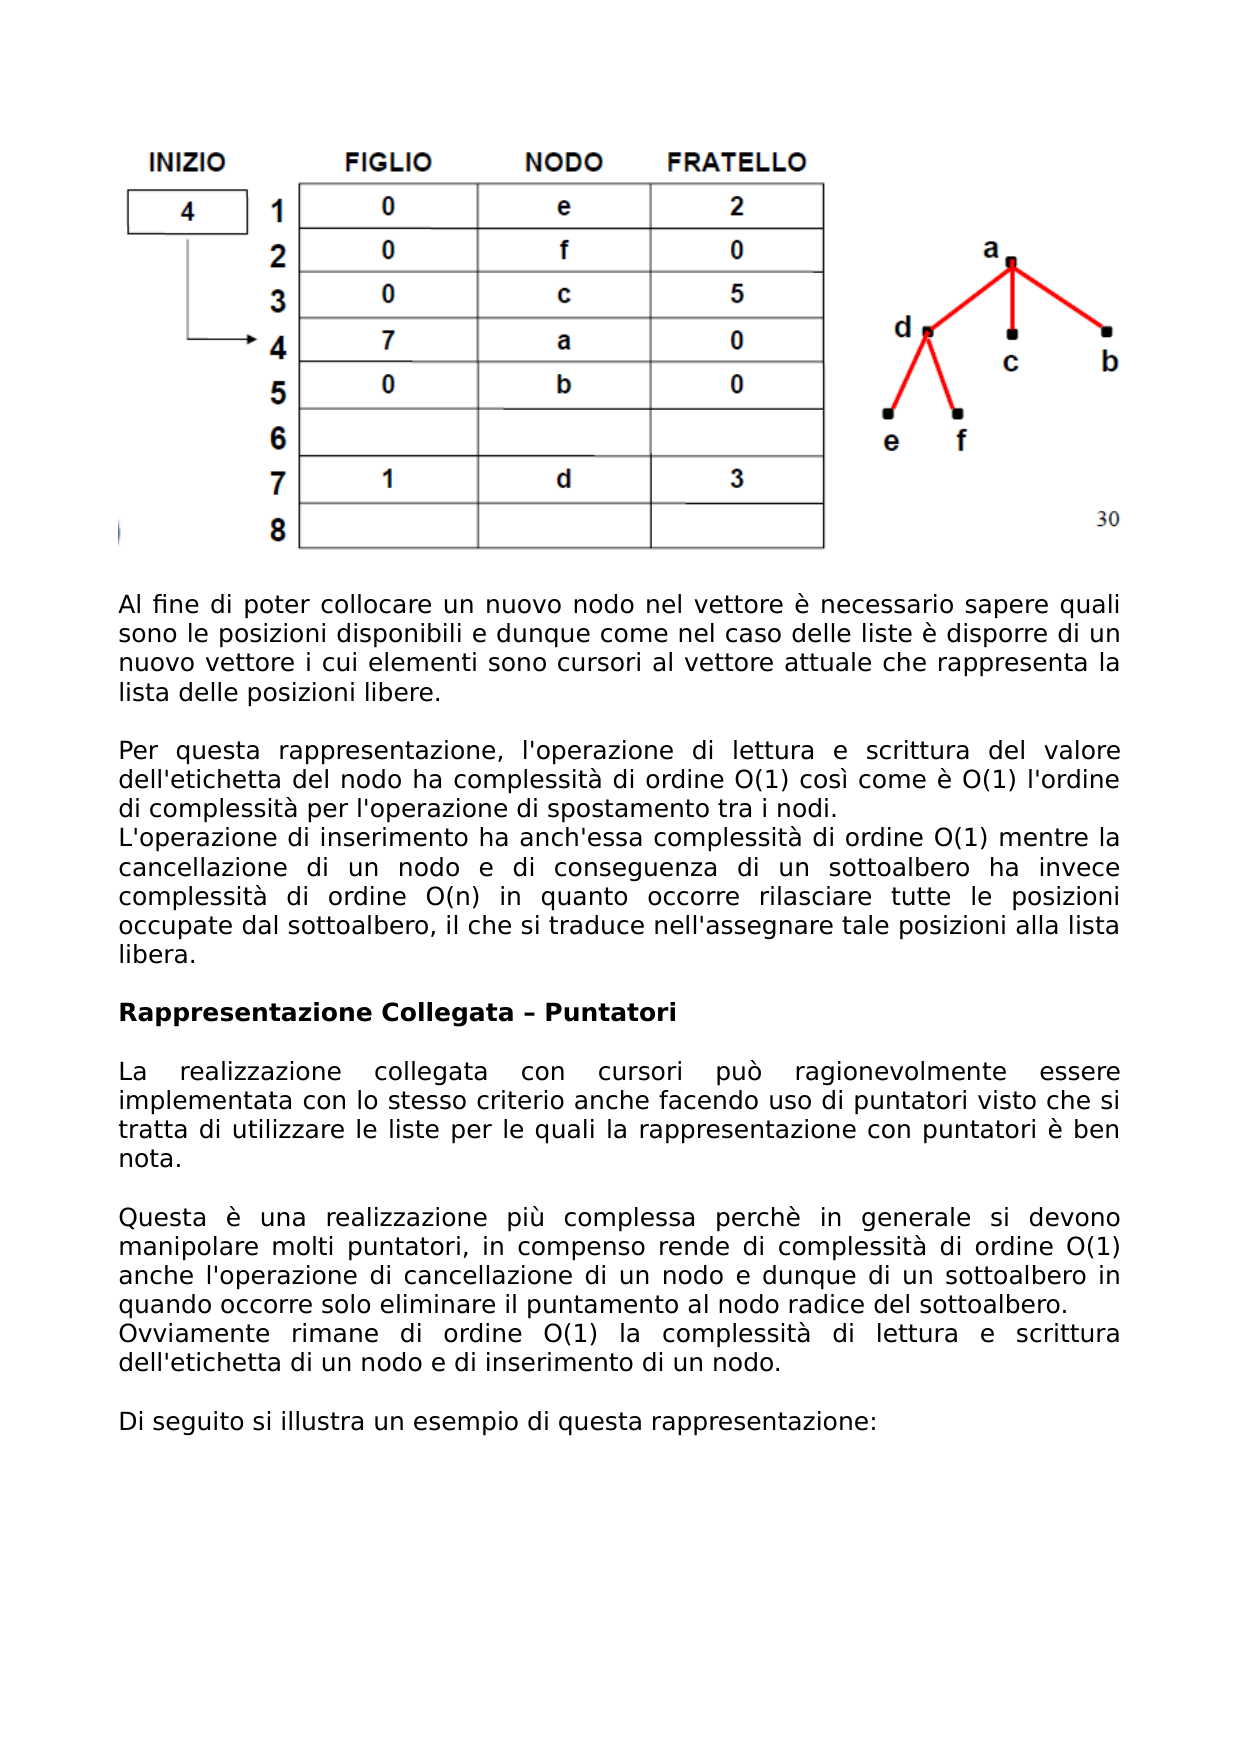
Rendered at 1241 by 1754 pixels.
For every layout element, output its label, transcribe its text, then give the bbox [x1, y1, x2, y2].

text Per questa rappresentazione, l'operazione di lettura e scrittura del valore dell'etichetta del nodo ha complessità di ordine O(1) così come è O(1) l'ordine di complessità per l'operazione di spostamento tra i nodi. [118, 736, 1122, 824]
picture [118, 147, 1123, 562]
text Questa è una realizzazione più complessa perchè in generale si devono manipolare molti puntatori, in compenso rende di complessità di ordine O(1) anche l'operazione di cancellazione di un nodo e dunque di un sottoalbero in quando occorre solo eliminare il puntamento al nodo radice del sottoalbero. [118, 1203, 1122, 1319]
text Rappresentazione Collegata – Puntatori [118, 999, 1122, 1028]
text Di seguito si illustra un esempio di questa rappresentazione: [118, 1407, 1122, 1436]
text Al fine di poter collocare un nuovo nodo nel vettore è necessario sapere quali sono le posizioni disponibili e dunque come nel caso delle liste è disporre di un nuovo vettore i cui elementi sono cursori al vettore attuale che rappresenta la lista delle posizioni libere. [118, 590, 1122, 707]
text L'operazione di inserimento ha anch'essa complessità di ordine O(1) mentre la cancellazione di un nodo e di conseguenza di un sottoalbero ha invece complessità di ordine O(n) in quanto occorre rilasciare tutte le posizioni occupate dal sottoalbero, il che si traduce nell'assegnare tale posizioni alla lista libera. [118, 824, 1122, 969]
text Ovviamente rimane di ordine O(1) la complessità di lettura e scrittura dell'etichetta di un nodo e di inserimento di un nodo. [118, 1319, 1122, 1378]
text La realizzazione collegata con cursori può ragionevolmente essere implementata con lo stesso criterio anche facendo uso di puntatori visto che si tratta di utilizzare le liste per le quali la rappresentazione con puntatori è ben nota. [118, 1057, 1122, 1174]
